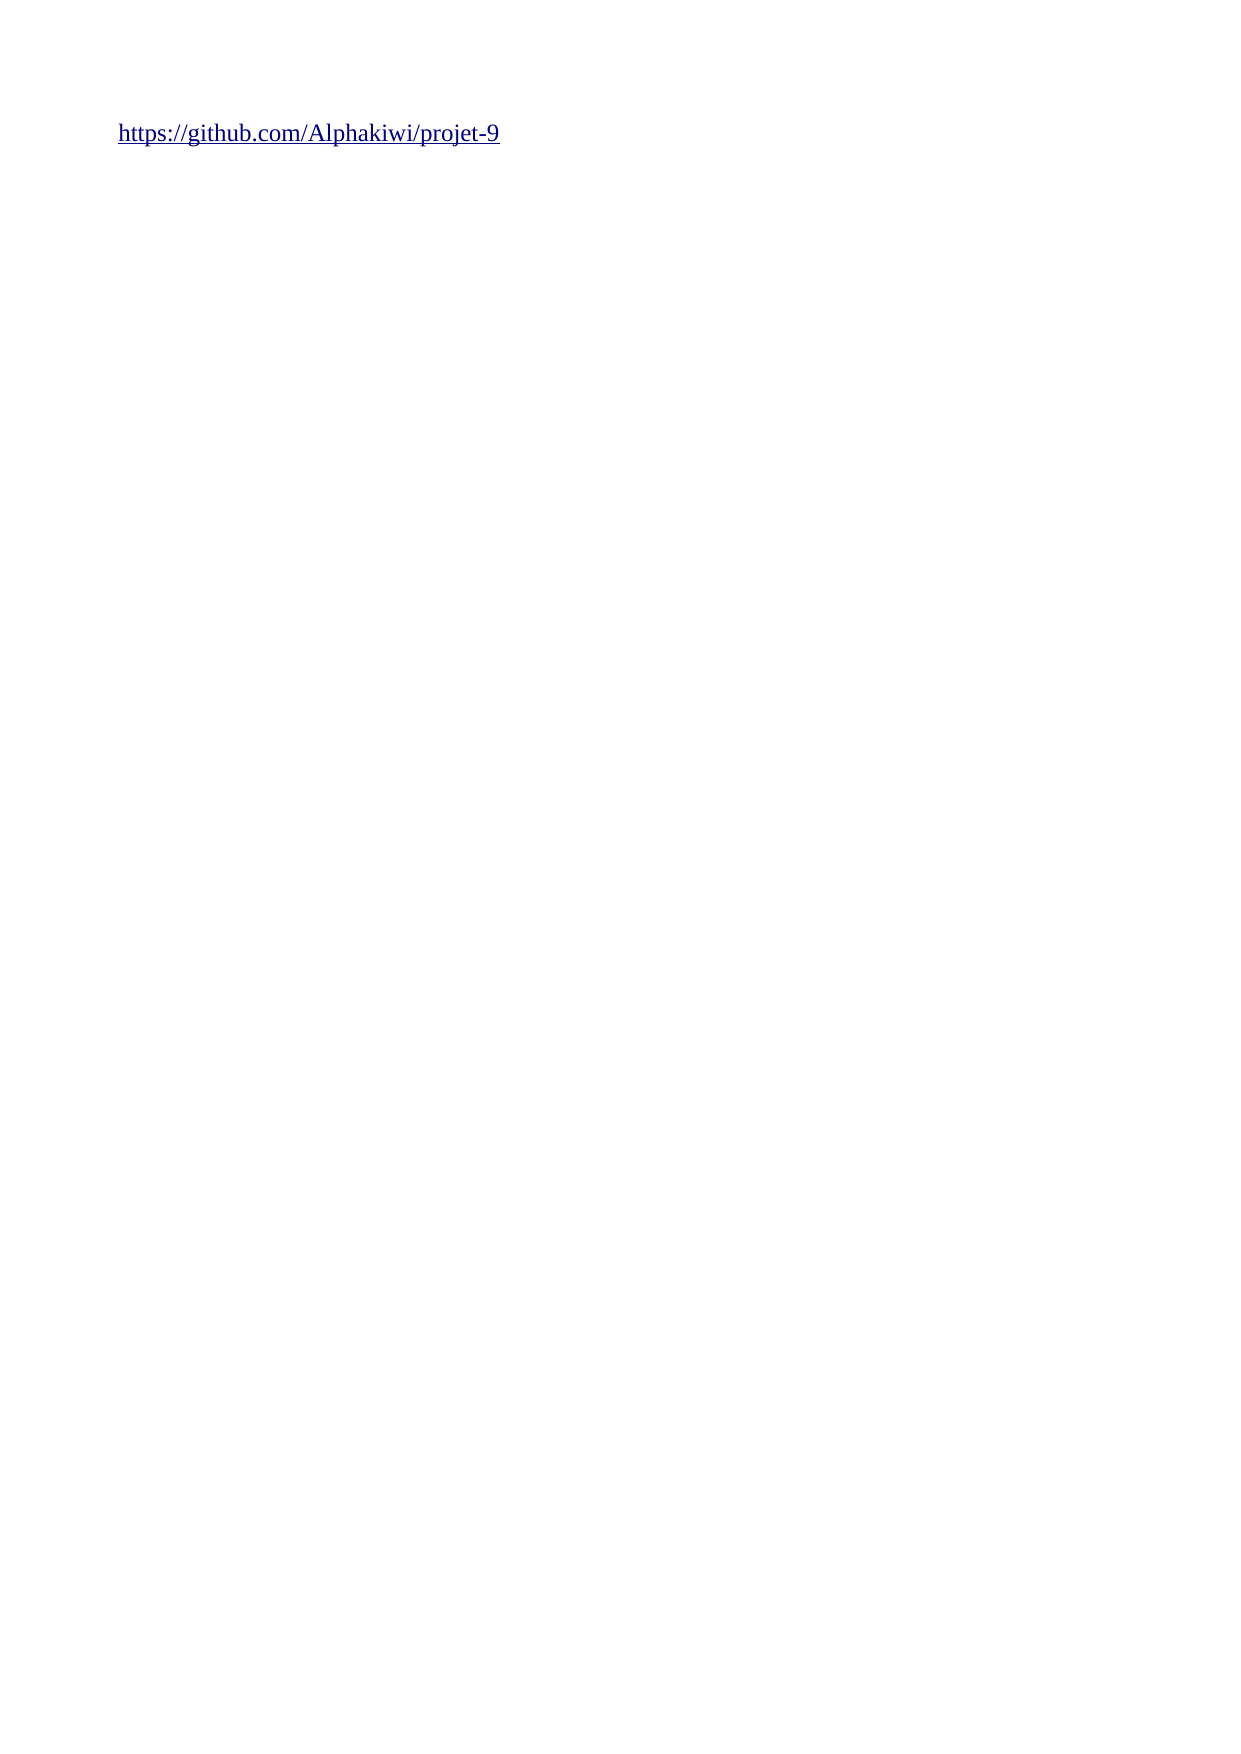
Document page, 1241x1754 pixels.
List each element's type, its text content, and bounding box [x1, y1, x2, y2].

text https://github.com/Alphakiwi/projet-9 [118, 118, 1122, 147]
